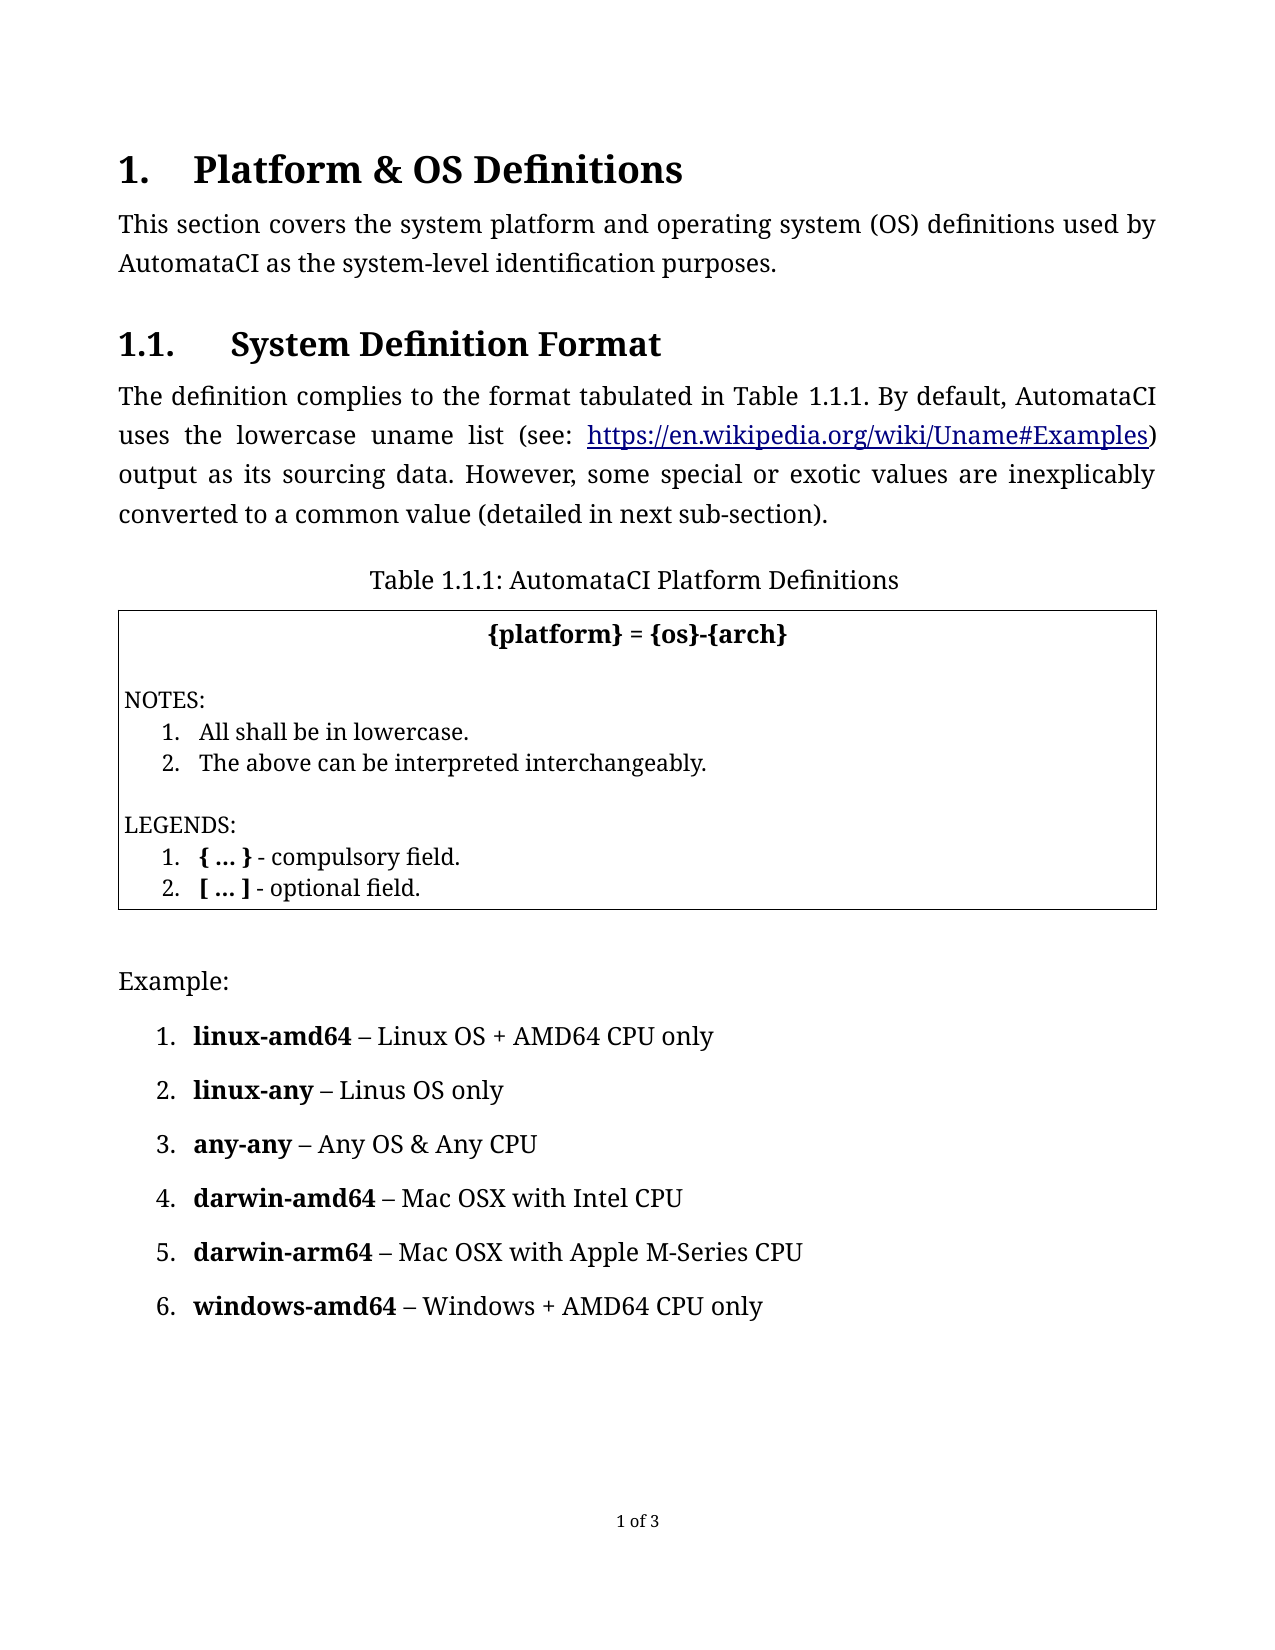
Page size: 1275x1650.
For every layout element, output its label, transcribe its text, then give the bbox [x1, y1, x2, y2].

list darwin-amd64 – Mac OSX with Intel CPU [156, 1181, 1157, 1215]
list darwin-arm64 – Mac OSX with Apple M-Series CPU [156, 1235, 1157, 1269]
list linux-any – Linus OS only [156, 1072, 1157, 1106]
list any-any – Any OS & Any CPU [156, 1127, 1157, 1161]
text Table 1.1.1: AutomataCI Platform Definitions [118, 563, 1157, 597]
text The definition complies to the format tabulated in Table 1.1.1. By default, AutomataCI uses the lowercase uname list (see: https://en.wikipedia.org/wiki/Uname#Examples) output as its sourcing data. However, some special or exotic values are inexplicably converted to a common value (detailed in next sub-section). [118, 379, 1157, 530]
subtitle System Definition Format [118, 321, 1157, 366]
text This section covers the system platform and operating system (OS) definitions used by AutomataCI as the system-level identification purposes. [118, 207, 1157, 280]
list linux-amd64 – Linux OS + AMD64 CPU only [156, 1018, 1157, 1052]
list windows-amd64 – Windows + AMD64 CPU only [156, 1289, 1157, 1323]
text Example: [118, 964, 1157, 998]
table_header {platform} = {os}-{arch} NOTES: All shall be in lowercase. The above can be interpreted interchangeably. LEGENDS: { … } - compulsory field. [ … ] - optional field. [119, 611, 1156, 909]
subtitle Platform & OS Definitions [118, 143, 1157, 194]
